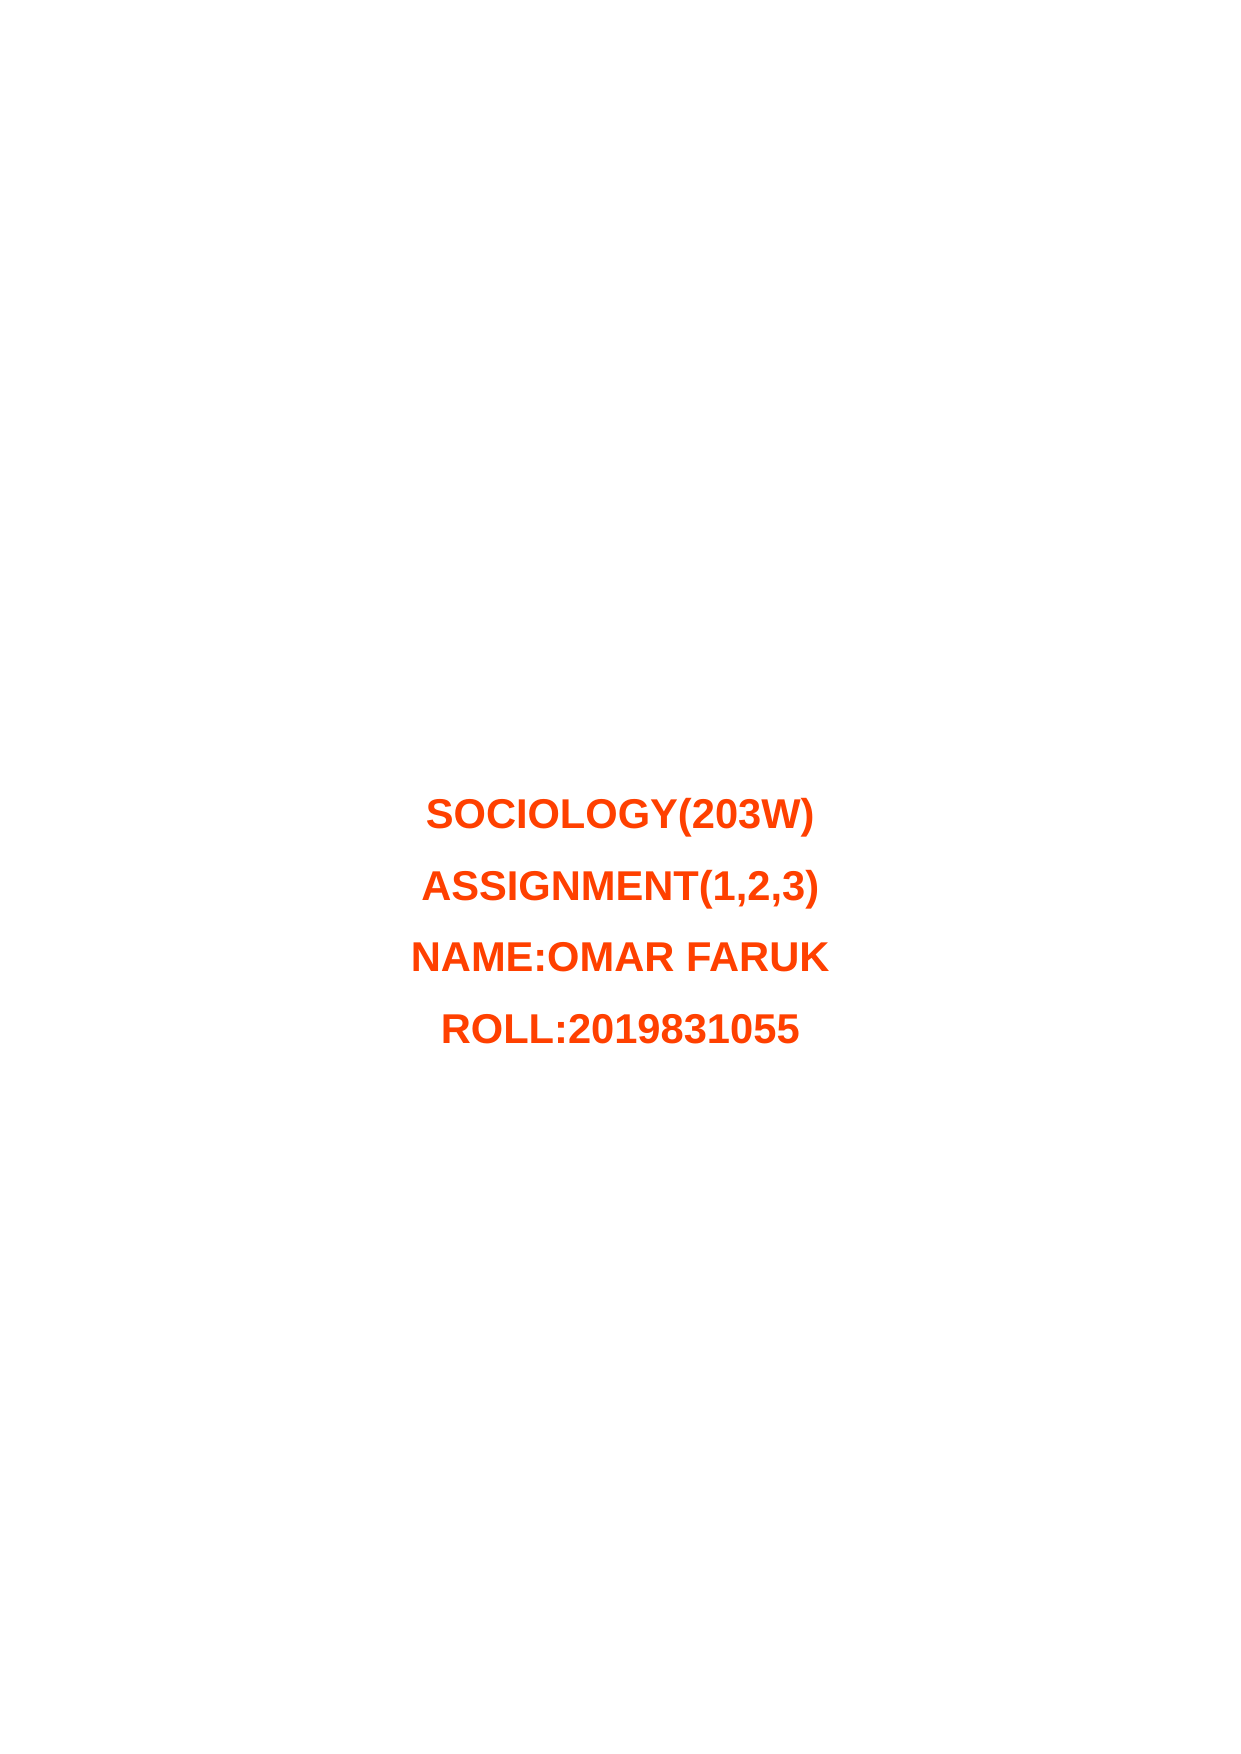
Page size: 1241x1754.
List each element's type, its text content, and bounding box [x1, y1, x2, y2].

text ASSIGNMENT(1,2,3) [118, 861, 1122, 909]
text ROLL:2019831055 [118, 1004, 1122, 1052]
text NAME:OMAR FARUK [118, 933, 1122, 981]
text SOCIOLOGY(203W) [118, 789, 1122, 837]
